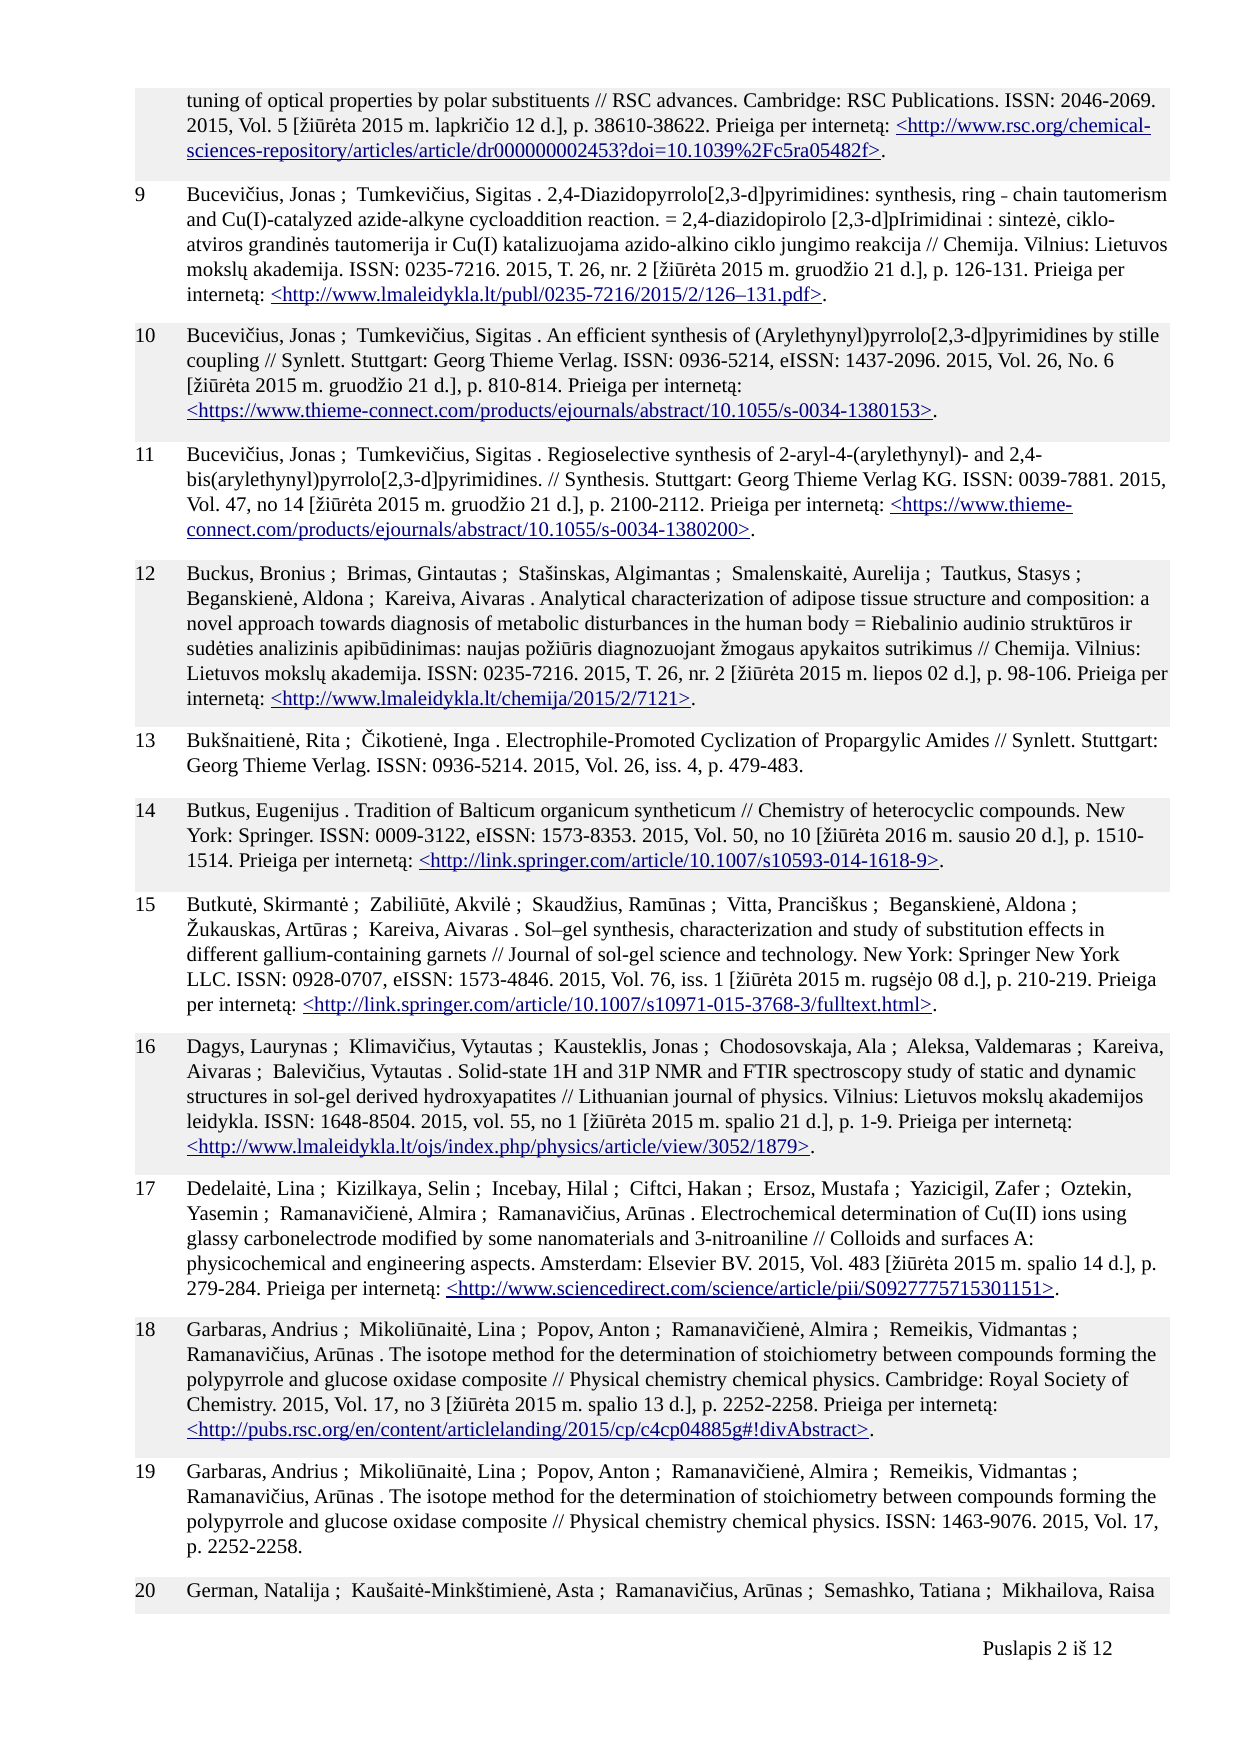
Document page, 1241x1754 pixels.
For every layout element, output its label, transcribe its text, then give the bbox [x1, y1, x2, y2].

table_cell [1170, 1458, 1228, 1577]
table_cell [1170, 0, 1228, 87]
table_cell [0, 0, 134, 87]
table_cell [135, 1615, 920, 1635]
table_header Dedelaitė, Lina ; Kizilkaya, Selin ; Incebay, Hilal ; Ciftci, Hakan ; Ersoz, Mustafa ; Yazicigil, Zafer ; Oztekin, Yasemin ; Ramanavičienė, Almira ; Ramanavičius, Arūnas . Electrochemical determination of Cu(II) ions using glassy carbonelectrode modified by some nanomaterials and 3-nitroaniline // Colloids and surfaces A: physicochemical and engineering aspects. Amsterdam: Elsevier BV. 2015, Vol. 483 [žiūrėta 2015 m. spalio 14 d.], p. 279-284. Prieiga per internetą: <http://www.sciencedirect.com/science/article/pii/S0927775715301151>. [186, 1175, 1170, 1317]
table_cell [1086, 1615, 1170, 1635]
table_cell [1170, 798, 1228, 892]
table_header Garbaras, Andrius ; Mikoliūnaitė, Lina ; Popov, Anton ; Ramanavičienė, Almira ; Remeikis, Vidmantas ; Ramanavičius, Arūnas . The isotope method for the determination of stoichiometry between compounds forming the polypyrrole and glucose oxidase composite // Physical chemistry chemical physics. Cambridge: Royal Society of Chemistry. 2015, Vol. 17, no 3 [žiūrėta 2015 m. spalio 13 d.], p. 2252-2258. Prieiga per internetą: <http://pubs.rsc.org/en/content/articlelanding/2015/cp/c4cp04885g#!divAbstract>. [186, 1317, 1170, 1458]
table_header Butkutė, Skirmantė ; Zabiliūtė, Akvilė ; Skaudžius, Ramūnas ; Vitta, Pranciškus ; Beganskienė, Aldona ; Žukauskas, Artūras ; Kareiva, Aivaras . Sol–gel synthesis, characterization and study of substitution effects in different gallium-containing garnets // Journal of sol-gel science and technology. New York: Springer New York LLC. ISSN: 0928-0707, eISSN: 1573-4846. 2015, Vol. 76, iss. 1 [žiūrėta 2015 m. rugsėjo 08 d.], p. 210-219. Prieiga per internetą: <http://link.springer.com/article/10.1007/s10971-015-3768-3/fulltext.html>. [186, 892, 1170, 1033]
table_cell [1170, 1317, 1228, 1458]
table_cell [1170, 1635, 1228, 1667]
table_cell [0, 560, 134, 727]
table_header Garbaras, Andrius ; Mikoliūnaitė, Lina ; Popov, Anton ; Ramanavičienė, Almira ; Remeikis, Vidmantas ; Ramanavičius, Arūnas . The isotope method for the determination of stoichiometry between compounds forming the polypyrrole and glucose oxidase composite // Physical chemistry chemical physics. ISSN: 1463-9076. 2015, Vol. 17, p. 2252-2258. [186, 1458, 1170, 1577]
table_header 20 [135, 1577, 186, 1614]
table_cell [0, 1577, 134, 1614]
table_header 13 [135, 727, 186, 798]
table_cell [0, 798, 134, 892]
table_cell [1086, 0, 1170, 87]
table_cell [0, 181, 134, 323]
table_header 16 [135, 1033, 186, 1175]
table_cell [1170, 1615, 1228, 1635]
table_header tuning of optical properties by polar substituents // RSC advances. Cambridge: RSC Publications. ISSN: 2046-2069. 2015, Vol. 5 [žiūrėta 2015 m. lapkričio 12 d.], p. 38610-38622. Prieiga per internetą: <http://www.rsc.org/chemical-sciences-repository/articles/article/dr000000002453?doi=10.1039%2Fc5ra05482f>. [186, 88, 1170, 181]
table_header 11 [135, 442, 186, 560]
table_header Bukšnaitienė, Rita ; Čikotienė, Inga . Electrophile-Promoted Cyclization of Propargylic Amides // Synlett. Stuttgart: Georg Thieme Verlag. ISSN: 0936-5214. 2015, Vol. 26, iss. 4, p. 479-483. [186, 727, 1170, 798]
table_cell [0, 88, 134, 181]
table_cell [1170, 892, 1228, 1033]
table_header 15 [135, 892, 186, 1033]
table_cell [135, 1635, 920, 1667]
table_cell [0, 1458, 134, 1577]
table_cell [1170, 1577, 1228, 1614]
table_cell [920, 0, 1086, 87]
table_cell [1170, 88, 1228, 181]
table_cell [0, 442, 134, 560]
table_cell [1170, 181, 1228, 323]
table_cell [1170, 727, 1228, 798]
table_cell [0, 727, 134, 798]
table_cell [1170, 560, 1228, 727]
table_cell [0, 1033, 134, 1175]
table_cell [0, 1317, 134, 1458]
table_header Dagys, Laurynas ; Klimavičius, Vytautas ; Kausteklis, Jonas ; Chodosovskaja, Ala ; Aleksa, Valdemaras ; Kareiva, Aivaras ; Balevičius, Vytautas . Solid-state 1H and 31P NMR and FTIR spectroscopy study of static and dynamic structures in sol-gel derived hydroxyapatites // Lithuanian journal of physics. Vilnius: Lietuvos mokslų akademijos leidykla. ISSN: 1648-8504. 2015, vol. 55, no 1 [žiūrėta 2015 m. spalio 21 d.], p. 1-9. Prieiga per internetą: <http://www.lmaleidykla.lt/ojs/index.php/physics/article/view/3052/1879>. [186, 1033, 1170, 1175]
table_header Buckus, Bronius ; Brimas, Gintautas ; Stašinskas, Algimantas ; Smalenskaitė, Aurelija ; Tautkus, Stasys ; Beganskienė, Aldona ; Kareiva, Aivaras . Analytical characterization of adipose tissue structure and composition: a novel approach towards diagnosis of metabolic disturbances in the human body = Riebalinio audinio struktūros ir sudėties analizinis apibūdinimas: naujas požiūris diagnozuojant žmogaus apykaitos sutrikimus // Chemija. Vilnius: Lietuvos mokslų akademija. ISSN: 0235-7216. 2015, T. 26, nr. 2 [žiūrėta 2015 m. liepos 02 d.], p. 98-106. Prieiga per internetą: <http://www.lmaleidykla.lt/chemija/2015/2/7121>. [186, 560, 1170, 727]
table_header 17 [135, 1175, 186, 1317]
table_header Bucevičius, Jonas ; Tumkevičius, Sigitas . 2,4-Diazidopyrrolo[2,3-d]pyrimidines: synthesis, ring ˗ chain tautomerism and Cu(I)-catalyzed azide-alkyne cycloaddition reaction. = 2,4-diazidopirolo [2,3-d]pIrimidinai : sintezė, ciklo-atviros grandinės tautomerija ir Cu(I) katalizuojama azido-alkino ciklo jungimo reakcija // Chemija. Vilnius: Lietuvos mokslų akademija. ISSN: 0235-7216. 2015, T. 26, nr. 2 [žiūrėta 2015 m. gruodžio 21 d.], p. 126-131. Prieiga per internetą: <http://www.lmaleidykla.lt/publ/0235-7216/2015/2/126–131.pdf>. [186, 181, 1170, 323]
table_cell [0, 1615, 134, 1635]
table_header Butkus, Eugenijus . Tradition of Balticum organicum syntheticum // Chemistry of heterocyclic compounds. New York: Springer. ISSN: 0009-3122, eISSN: 1573-8353. 2015, Vol. 50, no 10 [žiūrėta 2016 m. sausio 20 d.], p. 1510-1514. Prieiga per internetą: <http://link.springer.com/article/10.1007/s10593-014-1618-9>. [186, 798, 1170, 892]
table_cell Puslapis 2 iš [920, 1635, 1086, 1667]
table_cell [1170, 323, 1228, 442]
table_header 18 [135, 1317, 186, 1458]
table_header 10 [135, 323, 186, 442]
table_cell 12 [1086, 1635, 1170, 1667]
table_header German, Natalija ; Kaušaitė-Minkštimienė, Asta ; Ramanavičius, Arūnas ; Semashko, Tatiana ; Mikhailova, Raisa [186, 1577, 1170, 1610]
table_cell [135, 0, 920, 87]
table_cell [186, 1610, 1170, 1614]
table_cell [0, 1635, 134, 1667]
table_header [135, 88, 186, 181]
table_header 14 [135, 798, 186, 892]
table_header 9 [135, 181, 186, 323]
table_header Bucevičius, Jonas ; Tumkevičius, Sigitas . Regioselective synthesis of 2-aryl-4-(arylethynyl)- and 2,4-bis(arylethynyl)pyrrolo[2,3-d]pyrimidines. // Synthesis. Stuttgart: Georg Thieme Verlag KG. ISSN: 0039-7881. 2015, Vol. 47, no 14 [žiūrėta 2015 m. gruodžio 21 d.], p. 2100-2112. Prieiga per internetą: <https://www.thieme-connect.com/products/ejournals/abstract/10.1055/s-0034-1380200>. [186, 442, 1170, 560]
table_cell [0, 1175, 134, 1317]
table_cell [0, 323, 134, 442]
table_cell [1170, 442, 1228, 560]
table_header 19 [135, 1458, 186, 1577]
table_cell [1170, 1033, 1228, 1175]
table_cell [1170, 1175, 1228, 1317]
table_cell [0, 892, 134, 1033]
table_cell [920, 1615, 1086, 1635]
table_header Bucevičius, Jonas ; Tumkevičius, Sigitas . An efficient synthesis of (Arylethynyl)pyrrolo[2,3-d]pyrimidines by stille coupling // Synlett. Stuttgart: Georg Thieme Verlag. ISSN: 0936-5214, eISSN: 1437-2096. 2015, Vol. 26, No. 6 [žiūrėta 2015 m. gruodžio 21 d.], p. 810-814. Prieiga per internetą: <https://www.thieme-connect.com/products/ejournals/abstract/10.1055/s-0034-1380153>. [186, 323, 1170, 442]
table_header 12 [135, 560, 186, 727]
